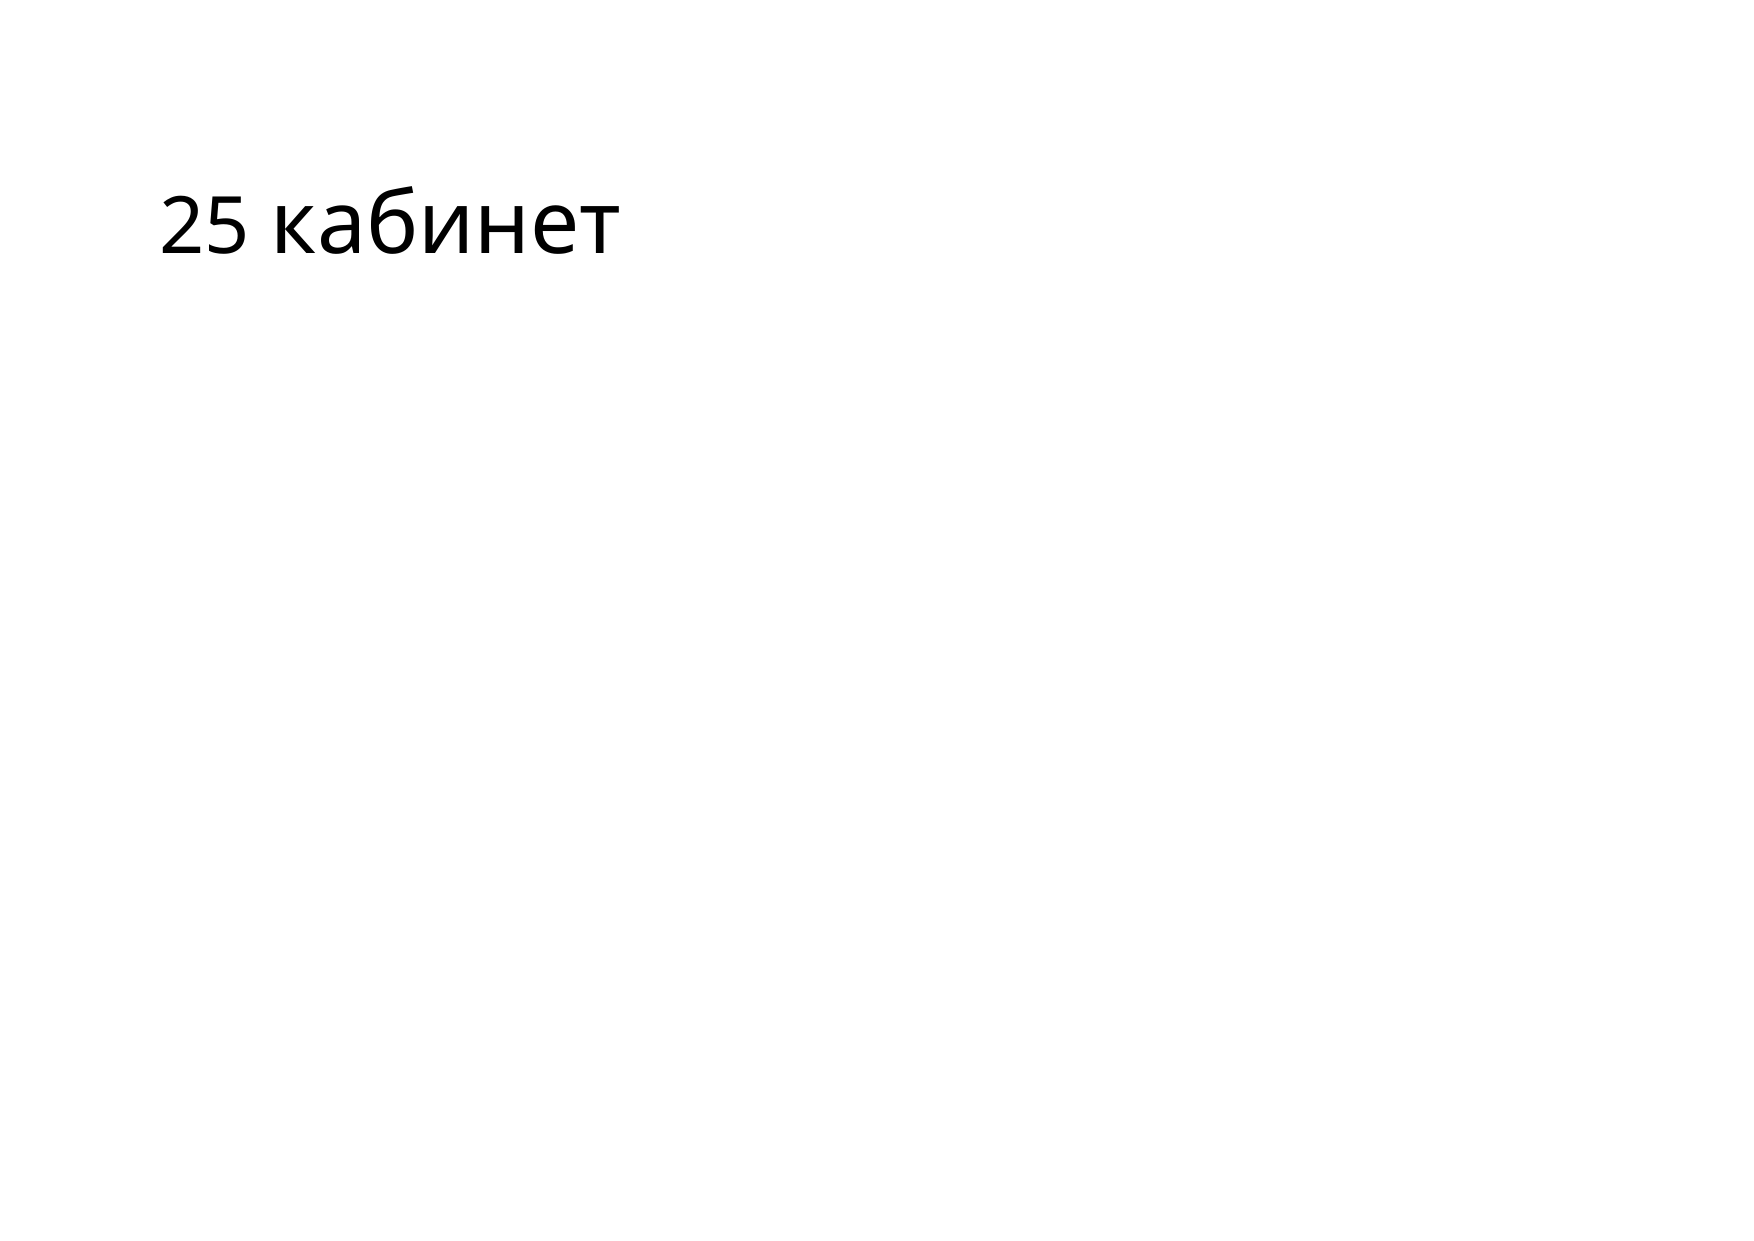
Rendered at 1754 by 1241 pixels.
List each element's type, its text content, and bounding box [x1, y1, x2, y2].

text 25 кабинет [159, 159, 1594, 279]
